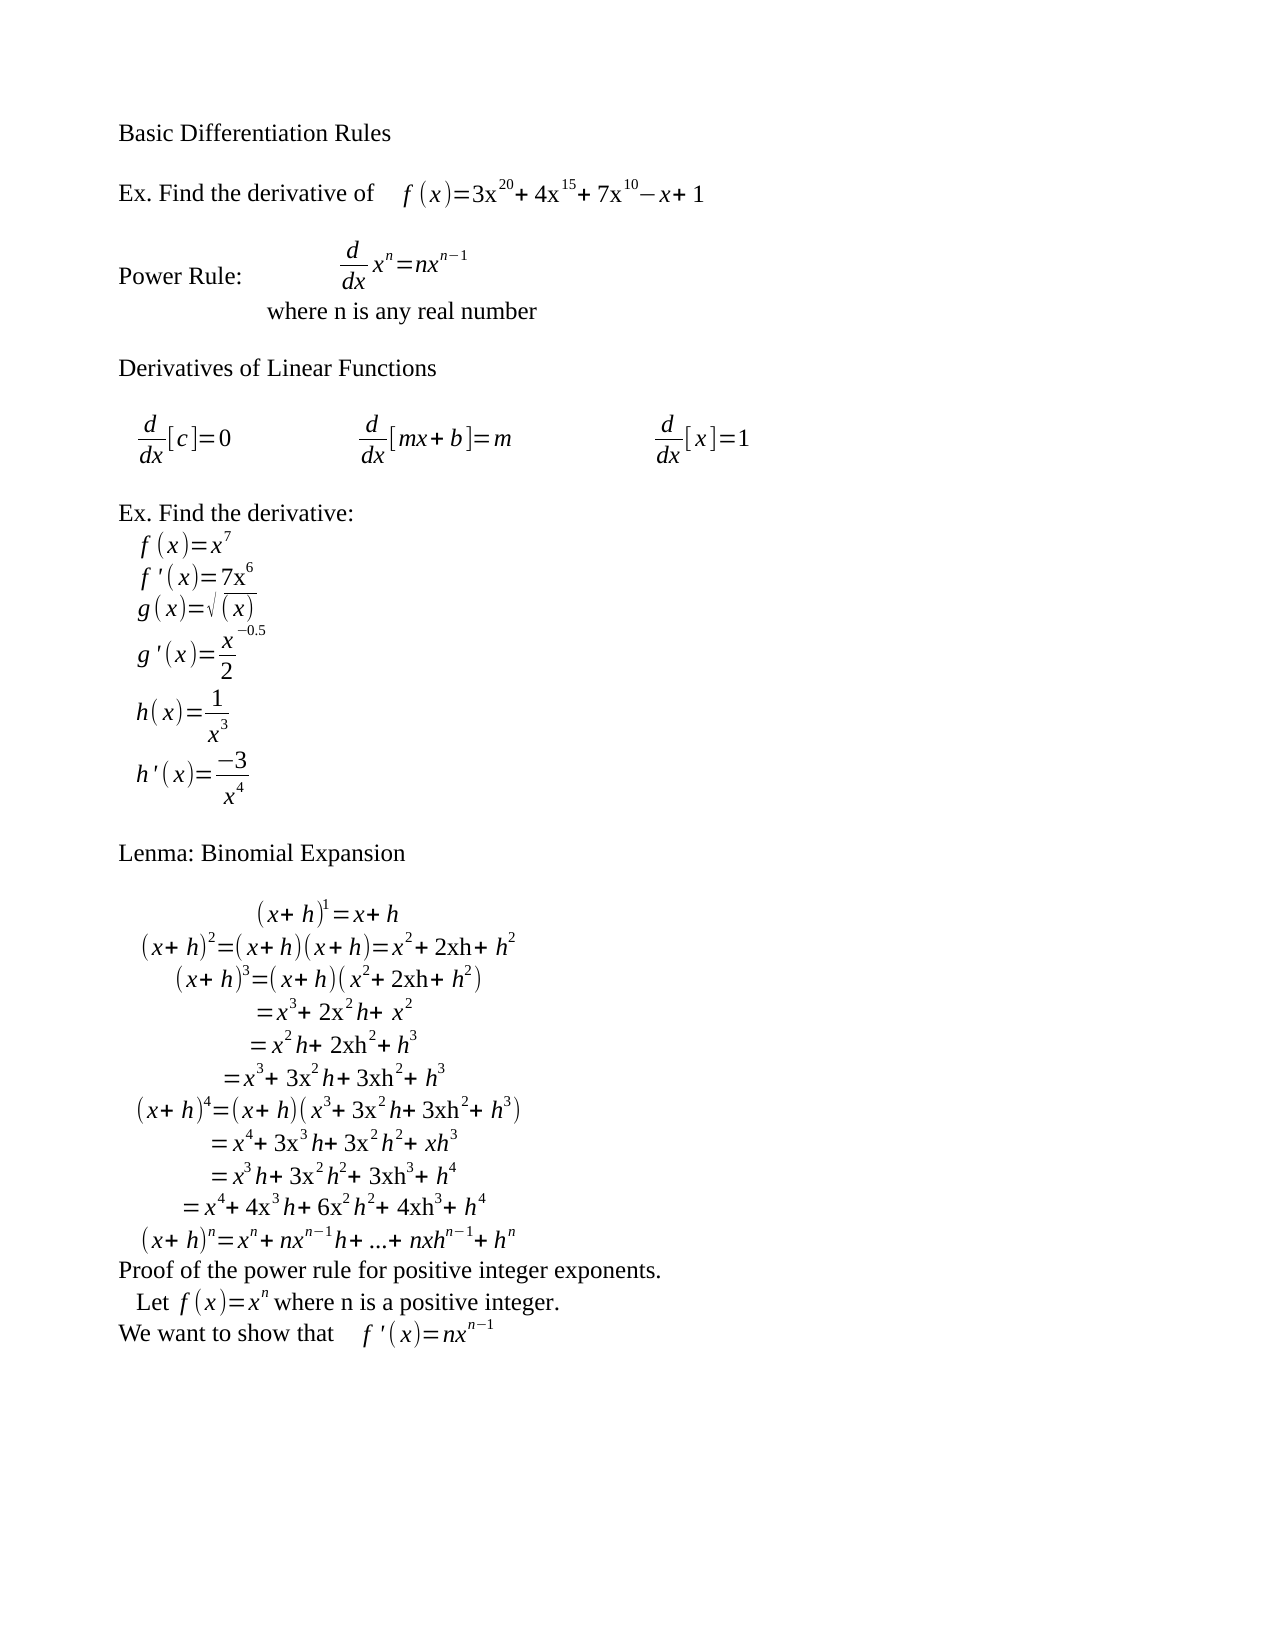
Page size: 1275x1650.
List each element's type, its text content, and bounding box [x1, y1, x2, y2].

text Lenma: Binomial Expansion [118, 838, 1157, 867]
text We want to show that [118, 1316, 1157, 1348]
text Derivatives of Linear Functions [118, 353, 1157, 382]
text Power Rule: [118, 236, 1157, 324]
text Basic Differentiation Rules [118, 118, 1157, 147]
text Ex. Find the derivative of [118, 147, 1157, 208]
text Proof of the power rule for positive integer exponents. [118, 1255, 1157, 1284]
text Ex. Find the derivative: [118, 498, 1157, 527]
